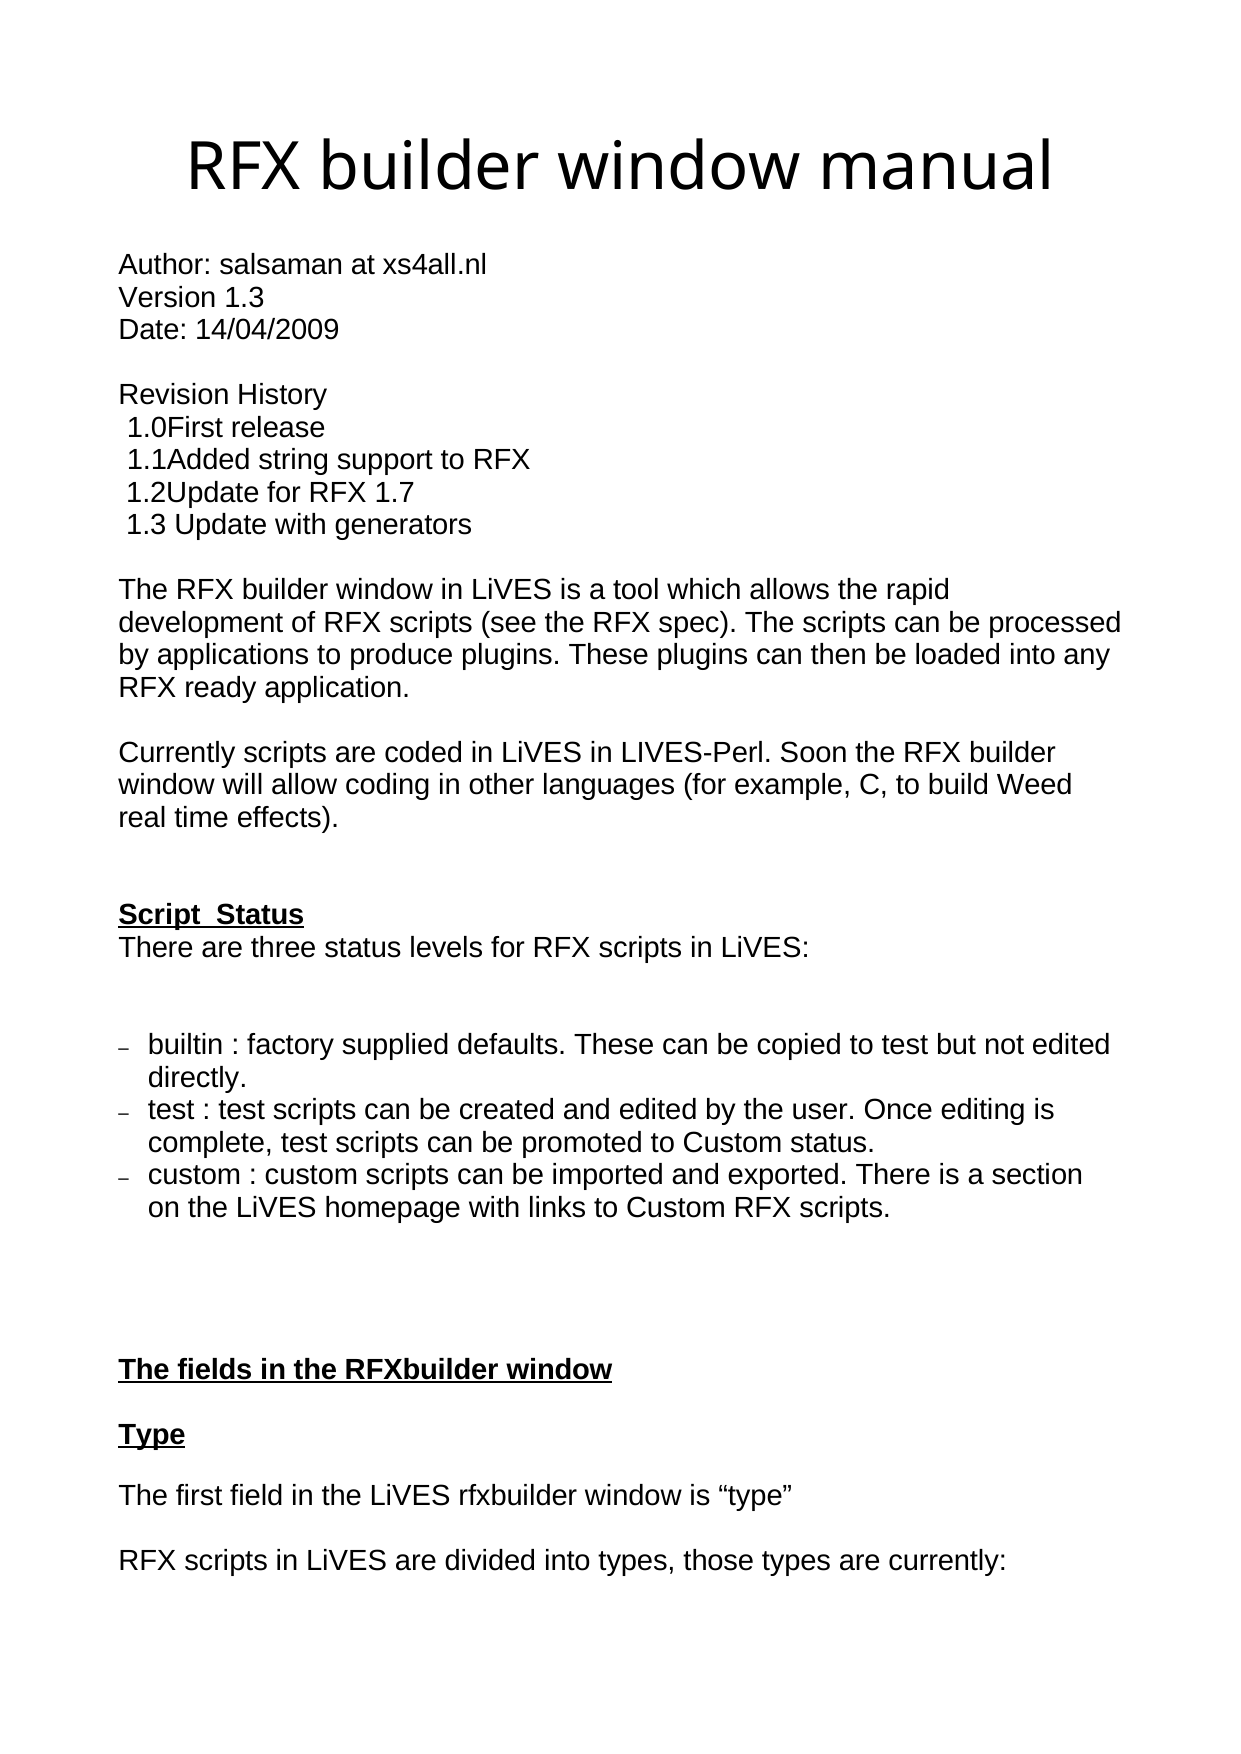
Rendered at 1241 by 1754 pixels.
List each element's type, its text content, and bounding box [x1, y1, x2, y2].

text 1.2Update for RFX 1.7 [118, 476, 1122, 508]
text Author: salsaman at xs4all.nl [118, 248, 1122, 281]
list test : test scripts can be created and edited by the user. Once editing is complete, test scripts can be promoted to Custom status. [118, 1093, 1122, 1158]
text Revision History [118, 378, 1122, 411]
text The RFX builder window in LiVES is a tool which allows the rapid development of RFX scripts (see the RFX spec). The scripts can be processed by applications to produce plugins. These plugins can then be loaded into any RFX ready application. [118, 573, 1122, 703]
text RFX builder window manual [118, 118, 1122, 209]
list builtin : factory supplied defaults. These can be copied to test but not edited directly. [118, 1028, 1122, 1093]
text The first field in the LiVES rfxbuilder window is “type” [118, 1479, 1122, 1511]
list Added string support to RFX [127, 443, 1122, 476]
list custom : custom scripts can be imported and exported. There is a section on the LiVES homepage with links to Custom RFX scripts. [118, 1158, 1122, 1223]
text The fields in the RFXbuilder window [118, 1353, 1122, 1386]
text RFX scripts in LiVES are divided into types, those types are currently: [118, 1544, 1122, 1576]
text Type [118, 1418, 1122, 1451]
text Date: 14/04/2009 [118, 313, 1122, 346]
text Currently scripts are coded in LiVES in LIVES-Perl. Soon the RFX builder window will allow coding in other languages (for example, C, to build Weed real time effects). [118, 736, 1122, 833]
text Script Status [118, 898, 1122, 931]
text 1.3 Update with generators [118, 508, 1122, 541]
list First release [127, 411, 1122, 443]
text There are three status levels for RFX scripts in LiVES: [118, 931, 1122, 963]
text Version 1.3 [118, 281, 1122, 313]
